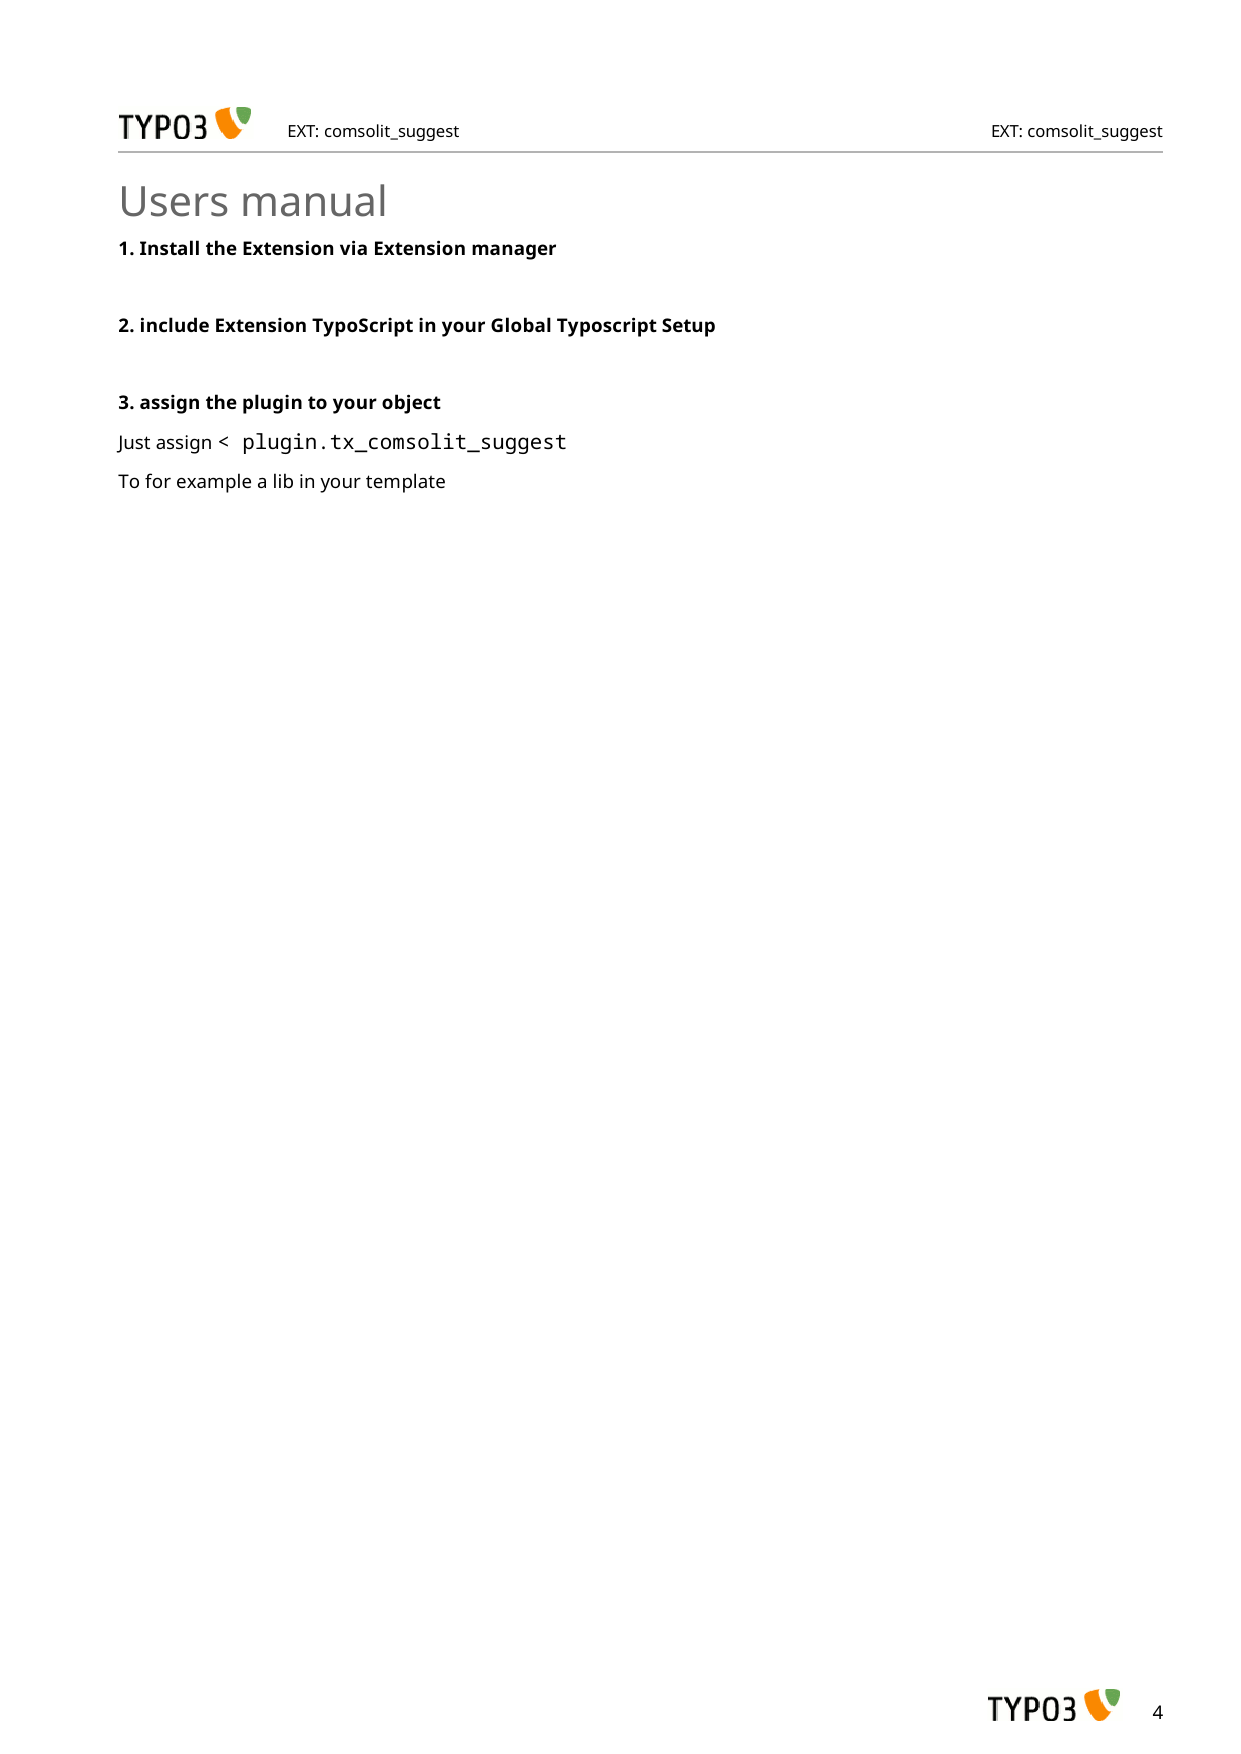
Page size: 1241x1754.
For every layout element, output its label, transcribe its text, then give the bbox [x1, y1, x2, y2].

picture [987, 1688, 1123, 1721]
subtitle Just assign < plugin.tx_comsolit_suggest [118, 427, 1163, 456]
subtitle 1. Install the Extension via Extension manager [118, 234, 1163, 260]
picture [118, 106, 254, 139]
subtitle To for example a lib in your template [118, 468, 1163, 494]
subtitle 3. assign the plugin to your object [118, 388, 1163, 414]
subtitle Users manual [118, 172, 1163, 228]
subtitle 2. include Extension TypoScript in your Global Typoscript Setup [118, 311, 1163, 337]
